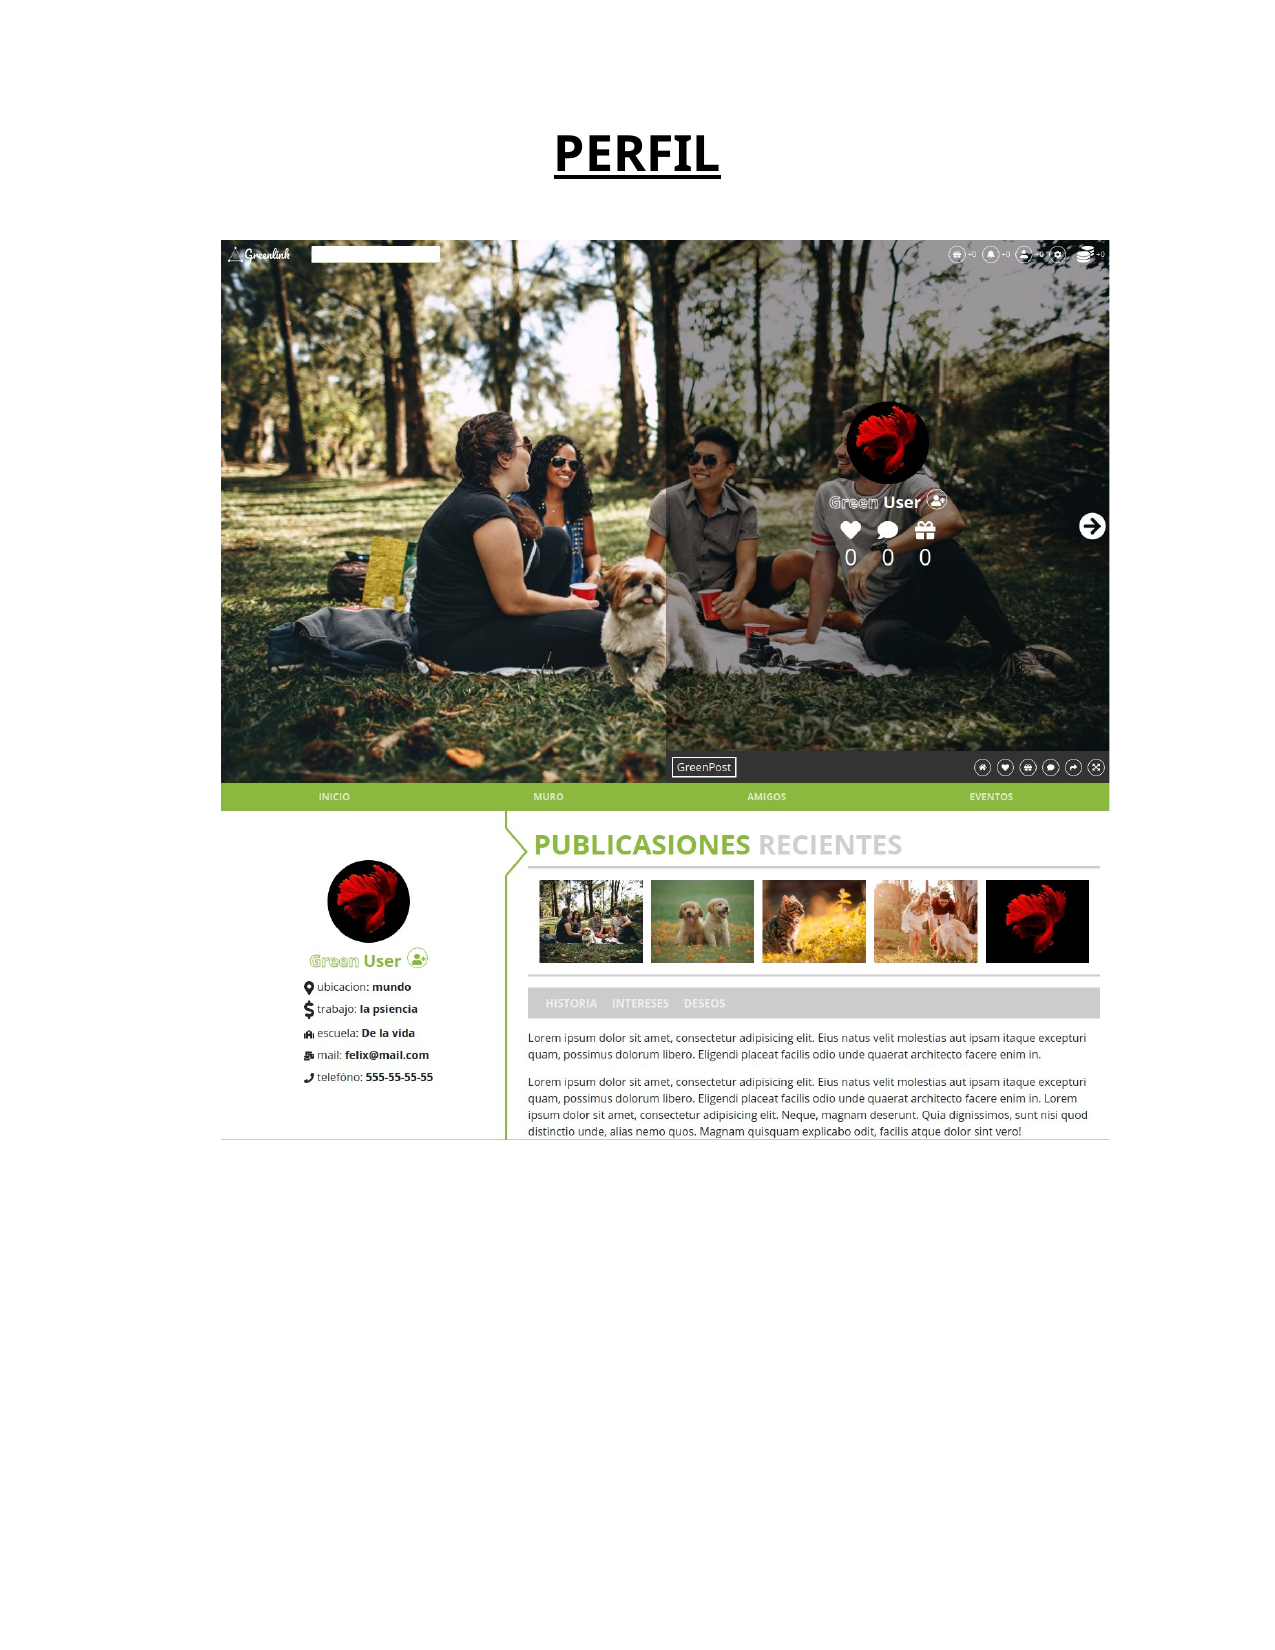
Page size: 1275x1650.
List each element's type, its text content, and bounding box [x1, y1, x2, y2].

picture [221, 240, 1110, 1140]
text PERFIL [118, 118, 1157, 186]
